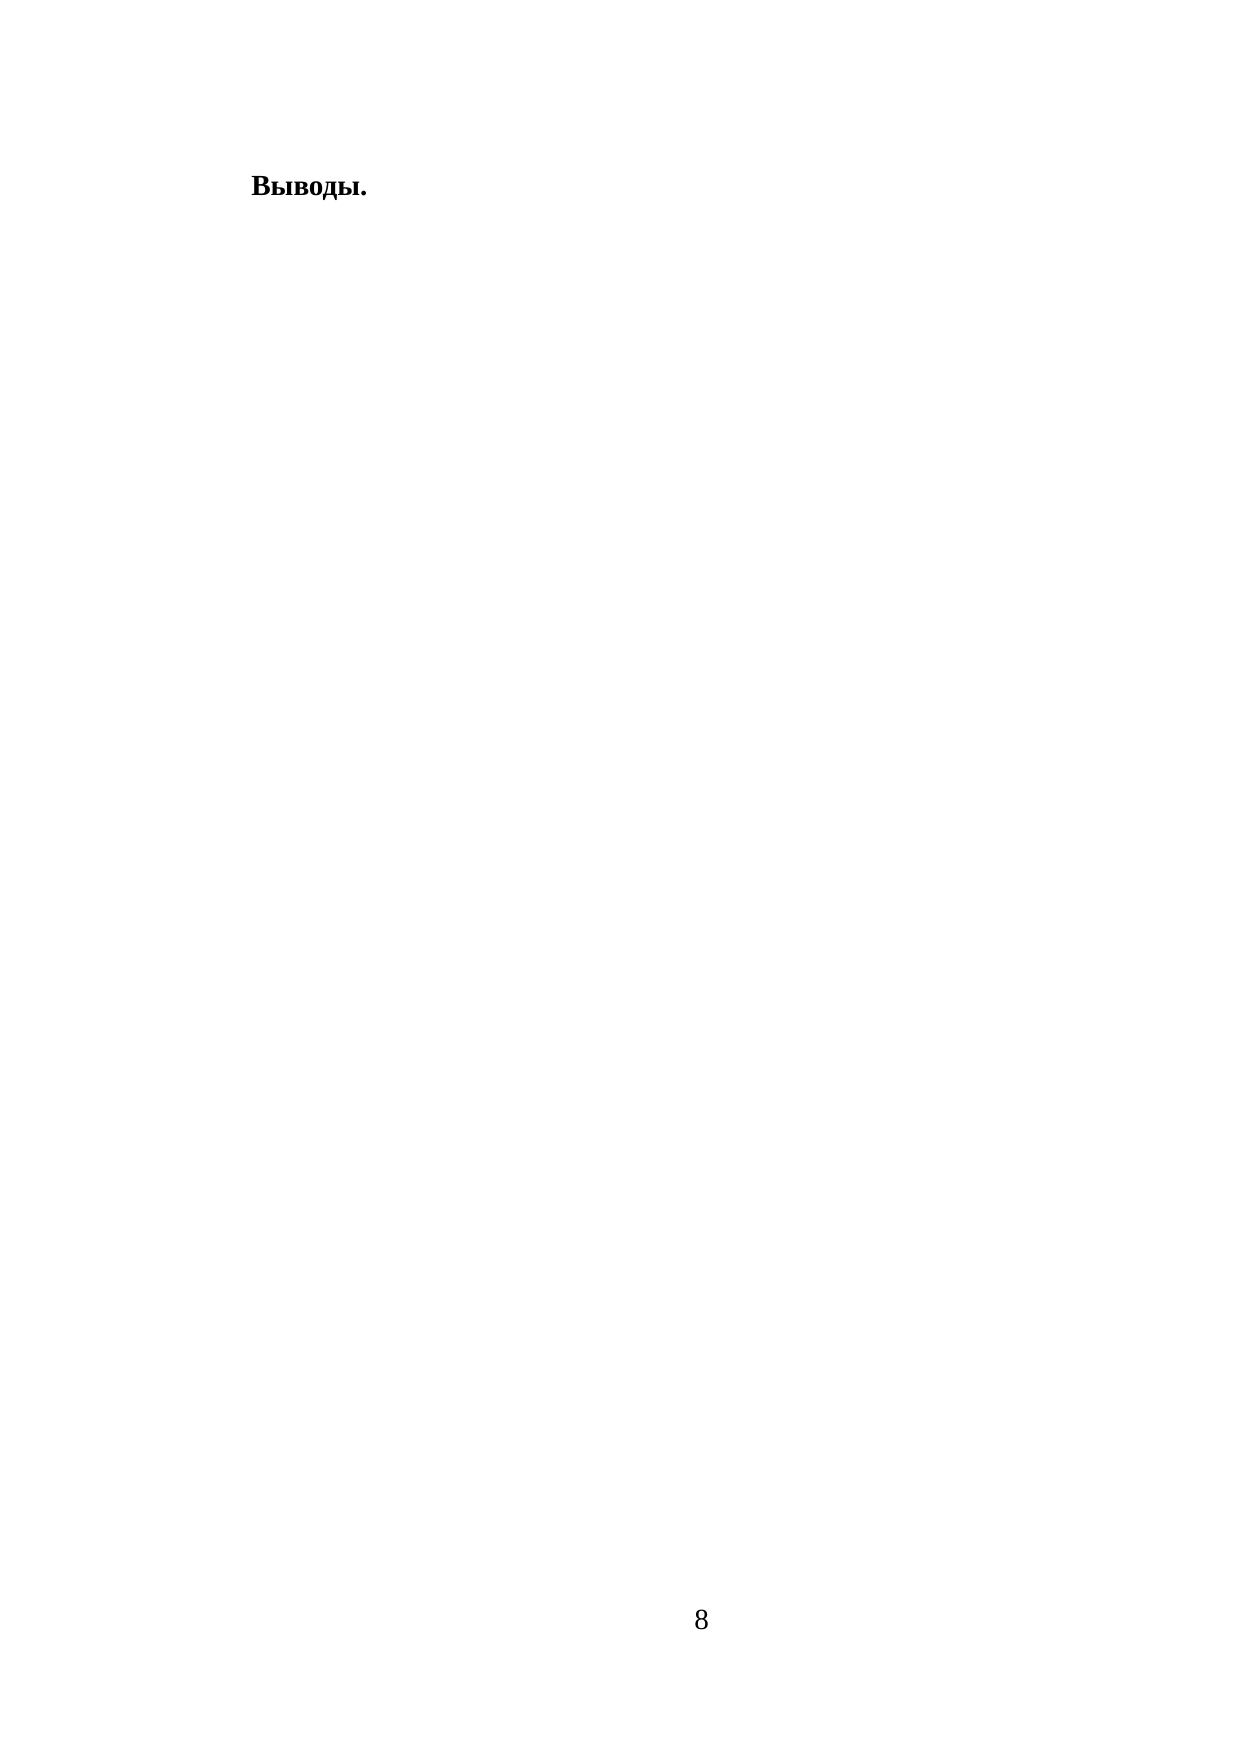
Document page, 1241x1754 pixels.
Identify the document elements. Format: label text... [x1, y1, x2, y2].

subtitle Выводы. [177, 168, 1152, 202]
